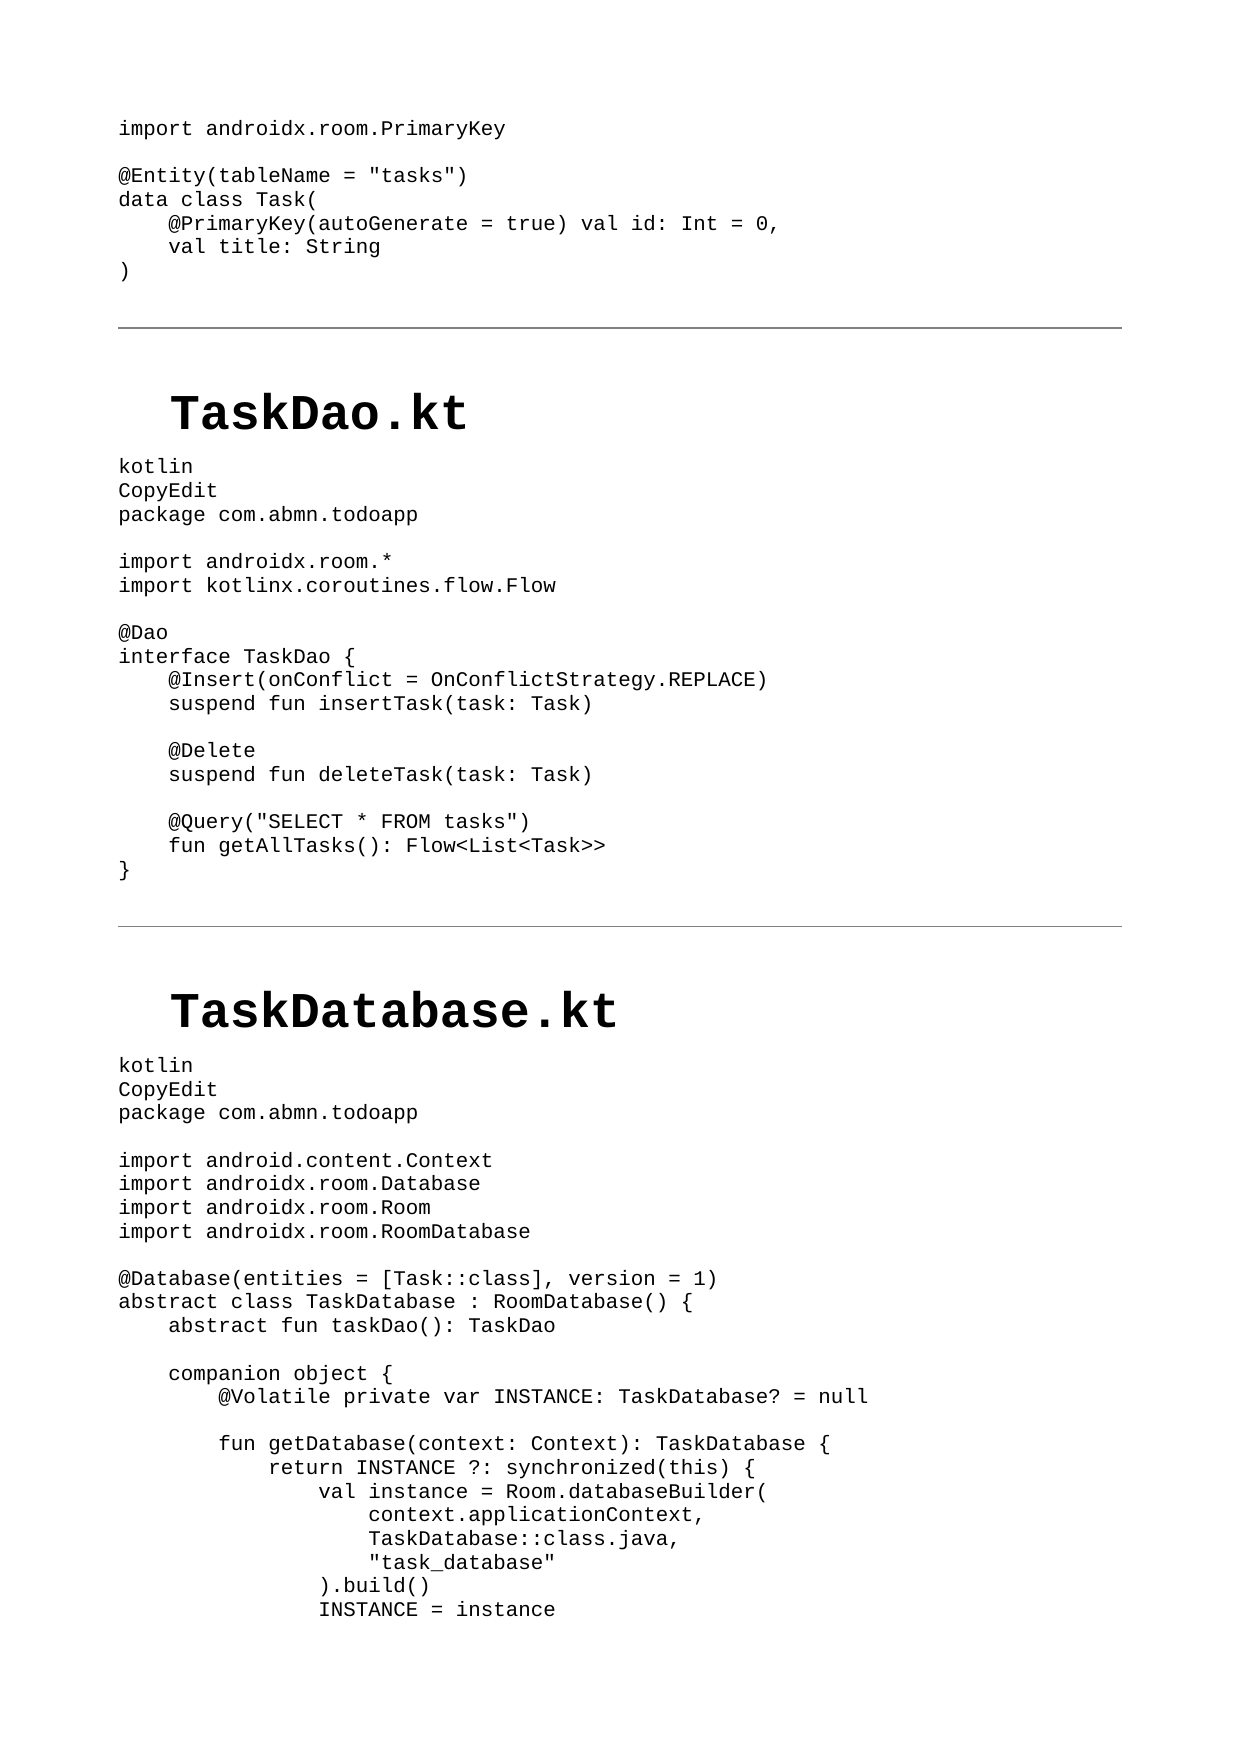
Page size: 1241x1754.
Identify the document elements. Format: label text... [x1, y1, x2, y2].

text interface TaskDao { [118, 646, 1122, 669]
text CopyEdit [118, 480, 1122, 504]
text kotlin [118, 1055, 1122, 1079]
text companion object { [118, 1362, 1122, 1386]
text @Delete [118, 740, 1122, 764]
subtitle 📁 TaskDao.kt [118, 382, 1122, 444]
text import androidx.room.PrimaryKey [118, 118, 1122, 142]
text @Entity(tableName = "tasks") [118, 165, 1122, 189]
text abstract class TaskDatabase : RoomDatabase() { [118, 1292, 1122, 1315]
text @Dao [118, 622, 1122, 646]
text import androidx.room.Room [118, 1197, 1122, 1221]
text suspend fun deleteTask(task: Task) [118, 764, 1122, 788]
text @Query("SELECT * FROM tasks") [118, 811, 1122, 835]
text import kotlinx.coroutines.flow.Flow [118, 575, 1122, 598]
text @Insert(onConflict = OnConflictStrategy.REPLACE) [118, 669, 1122, 693]
text data class Task( [118, 189, 1122, 213]
text fun getAllTasks(): Flow<List<Task>> [118, 835, 1122, 858]
text } [118, 858, 1122, 882]
text @Volatile private var INSTANCE: TaskDatabase? = null [118, 1386, 1122, 1410]
text kotlin [118, 457, 1122, 480]
text INSTANCE = instance [118, 1599, 1122, 1623]
text ) [118, 260, 1122, 284]
text CopyEdit [118, 1079, 1122, 1102]
text abstract fun taskDao(): TaskDao [118, 1315, 1122, 1339]
text TaskDatabase::class.java, [118, 1528, 1122, 1552]
text @PrimaryKey(autoGenerate = true) val id: Int = 0, [118, 213, 1122, 236]
text package com.abmn.todoapp [118, 1102, 1122, 1126]
text context.applicationContext, [118, 1504, 1122, 1528]
subtitle 📁 TaskDatabase.kt [118, 981, 1122, 1043]
text import androidx.room.* [118, 551, 1122, 575]
text "task_database" [118, 1552, 1122, 1575]
text ).build() [118, 1575, 1122, 1599]
text @Database(entities = [Task::class], version = 1) [118, 1268, 1122, 1292]
text import androidx.room.RoomDatabase [118, 1221, 1122, 1244]
text import androidx.room.Database [118, 1173, 1122, 1197]
text package com.abmn.todoapp [118, 504, 1122, 527]
text return INSTANCE ?: synchronized(this) { [118, 1457, 1122, 1481]
text fun getDatabase(context: Context): TaskDatabase { [118, 1433, 1122, 1457]
text suspend fun insertTask(task: Task) [118, 693, 1122, 717]
text val title: String [118, 236, 1122, 260]
text val instance = Room.databaseBuilder( [118, 1481, 1122, 1504]
text import android.content.Context [118, 1150, 1122, 1173]
